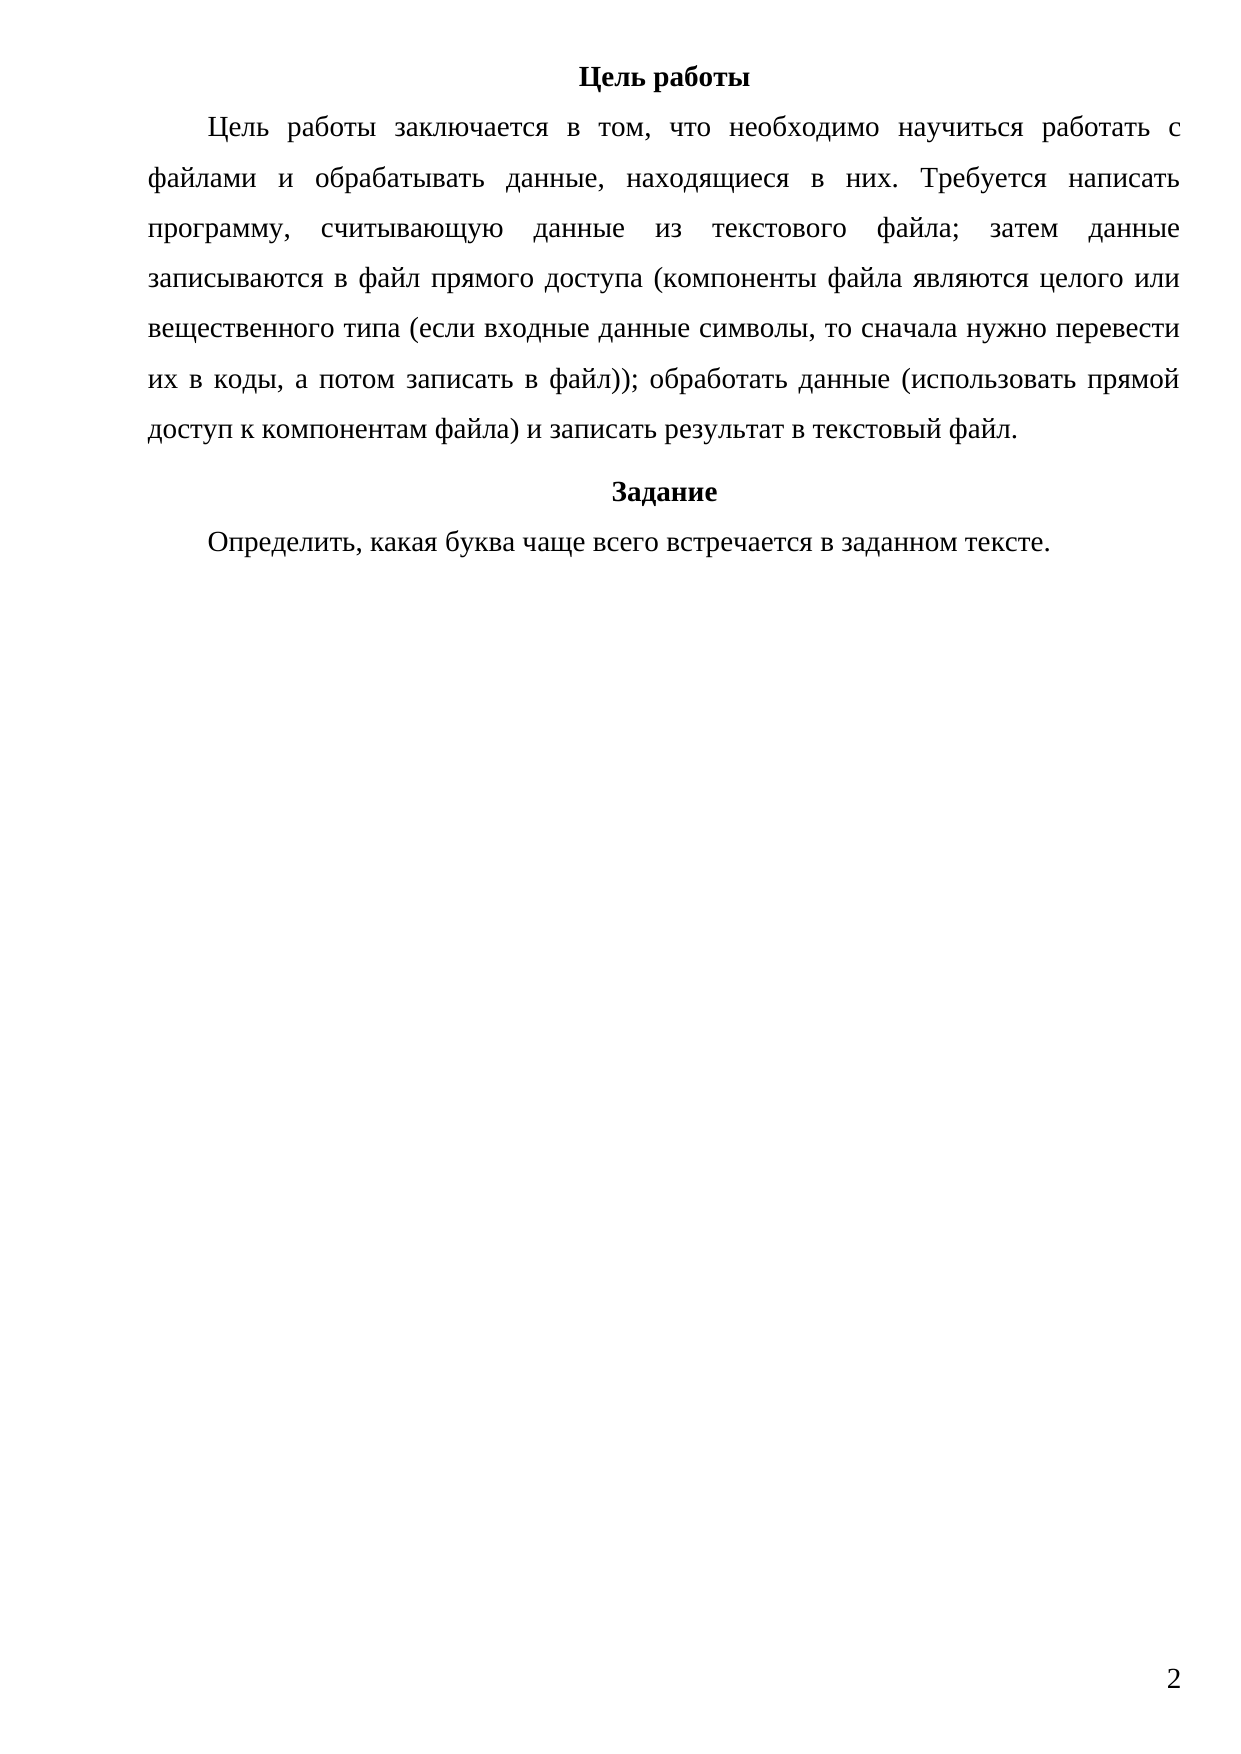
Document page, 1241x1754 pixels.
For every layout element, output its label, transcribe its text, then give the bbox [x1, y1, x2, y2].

text Определить, какая буква чаще всего встречается в заданном тексте. [148, 524, 1181, 558]
subtitle Цель работы [207, 59, 1122, 93]
text Цель работы заключается в том, что необходимо научиться работать с файлами и обрабатывать данные, находящиеся в них. Требуется написать программу, считывающую данные из текстового файла; затем данные записываются в файл прямого доступа (компоненты файла являются целого или вещественного типа (если входные данные символы, то сначала нужно перевести их в коды, а потом записать в файл)); обработать данные (использовать прямой доступ к компонентам файла) и записать результат в текстовый файл. [148, 109, 1181, 445]
subtitle Задание [207, 474, 1122, 508]
